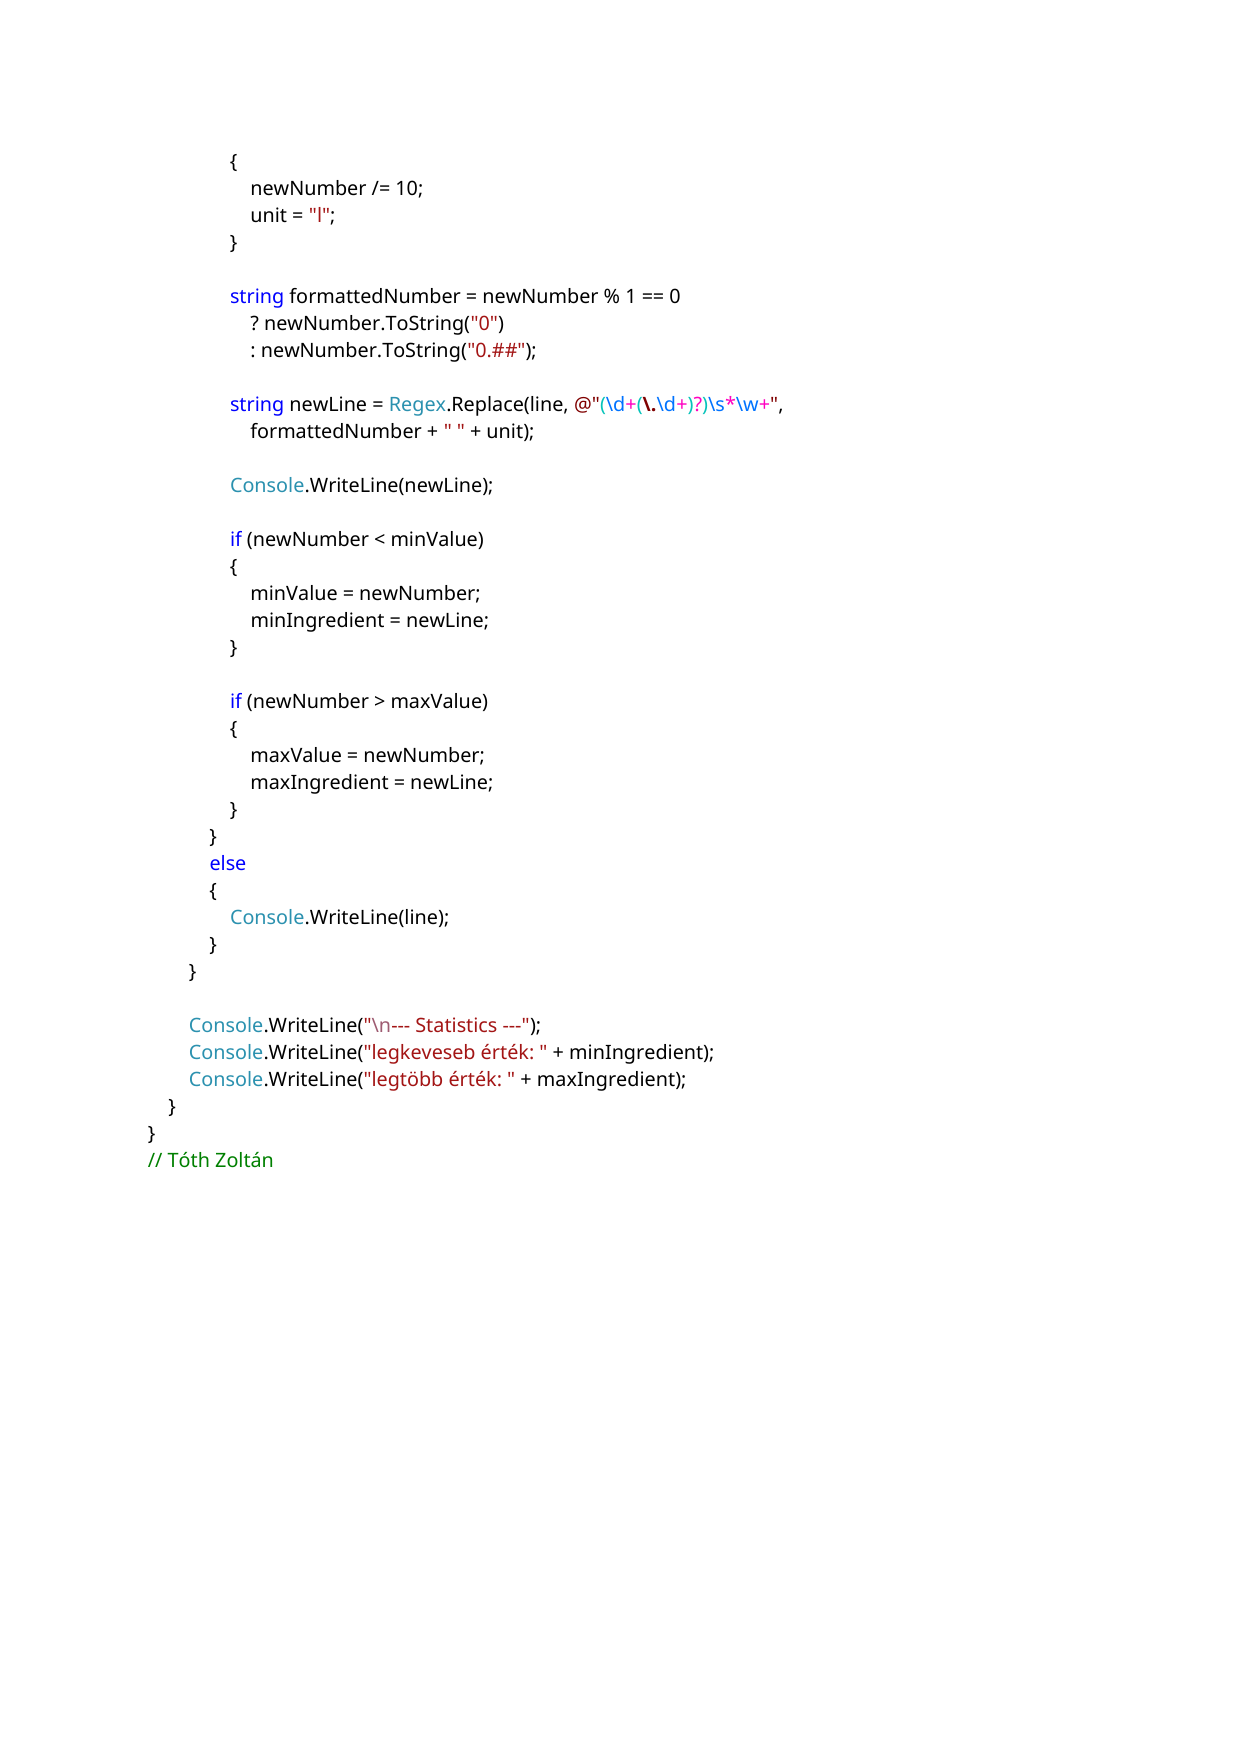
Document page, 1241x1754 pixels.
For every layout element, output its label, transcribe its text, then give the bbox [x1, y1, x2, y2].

text ? newNumber.ToString("0") [148, 309, 1093, 336]
text if (newNumber > maxValue) [148, 687, 1093, 714]
text Console.WriteLine("\n--- Statistics ---"); [148, 1011, 1093, 1038]
text maxIngredient = newLine; [148, 768, 1093, 795]
text Console.WriteLine(newLine); [148, 471, 1093, 498]
text minIngredient = newLine; [148, 606, 1093, 633]
text } [148, 228, 1093, 256]
text Console.WriteLine("legkeveseb érték: " + minIngredient); [148, 1038, 1093, 1065]
text newNumber /= 10; [148, 174, 1093, 202]
text minValue = newNumber; [148, 579, 1093, 606]
text } [148, 633, 1093, 660]
text : newNumber.ToString("0.##"); [148, 336, 1093, 363]
text formattedNumber + " " + unit); [148, 417, 1093, 444]
text unit = "l"; [148, 202, 1093, 228]
text string formattedNumber = newNumber % 1 == 0 [148, 282, 1093, 309]
text { [148, 552, 1093, 579]
text } [148, 795, 1093, 822]
text string newLine = Regex.Replace(line, @"(\d+(\.\d+)?)\s*\w+", [148, 390, 1093, 417]
text } [148, 930, 1093, 957]
text { [148, 714, 1093, 741]
text } [148, 957, 1093, 984]
text else [148, 849, 1093, 876]
text { [148, 148, 1093, 174]
text } [148, 1119, 1093, 1146]
text if (newNumber < minValue) [148, 525, 1093, 552]
text Console.WriteLine("legtöbb érték: " + maxIngredient); [148, 1065, 1093, 1092]
text Console.WriteLine(line); [148, 903, 1093, 930]
text } [148, 1092, 1093, 1119]
text maxValue = newNumber; [148, 741, 1093, 768]
text { [148, 876, 1093, 903]
text } [148, 822, 1093, 849]
text // Tóth Zoltán [148, 1146, 1093, 1173]
